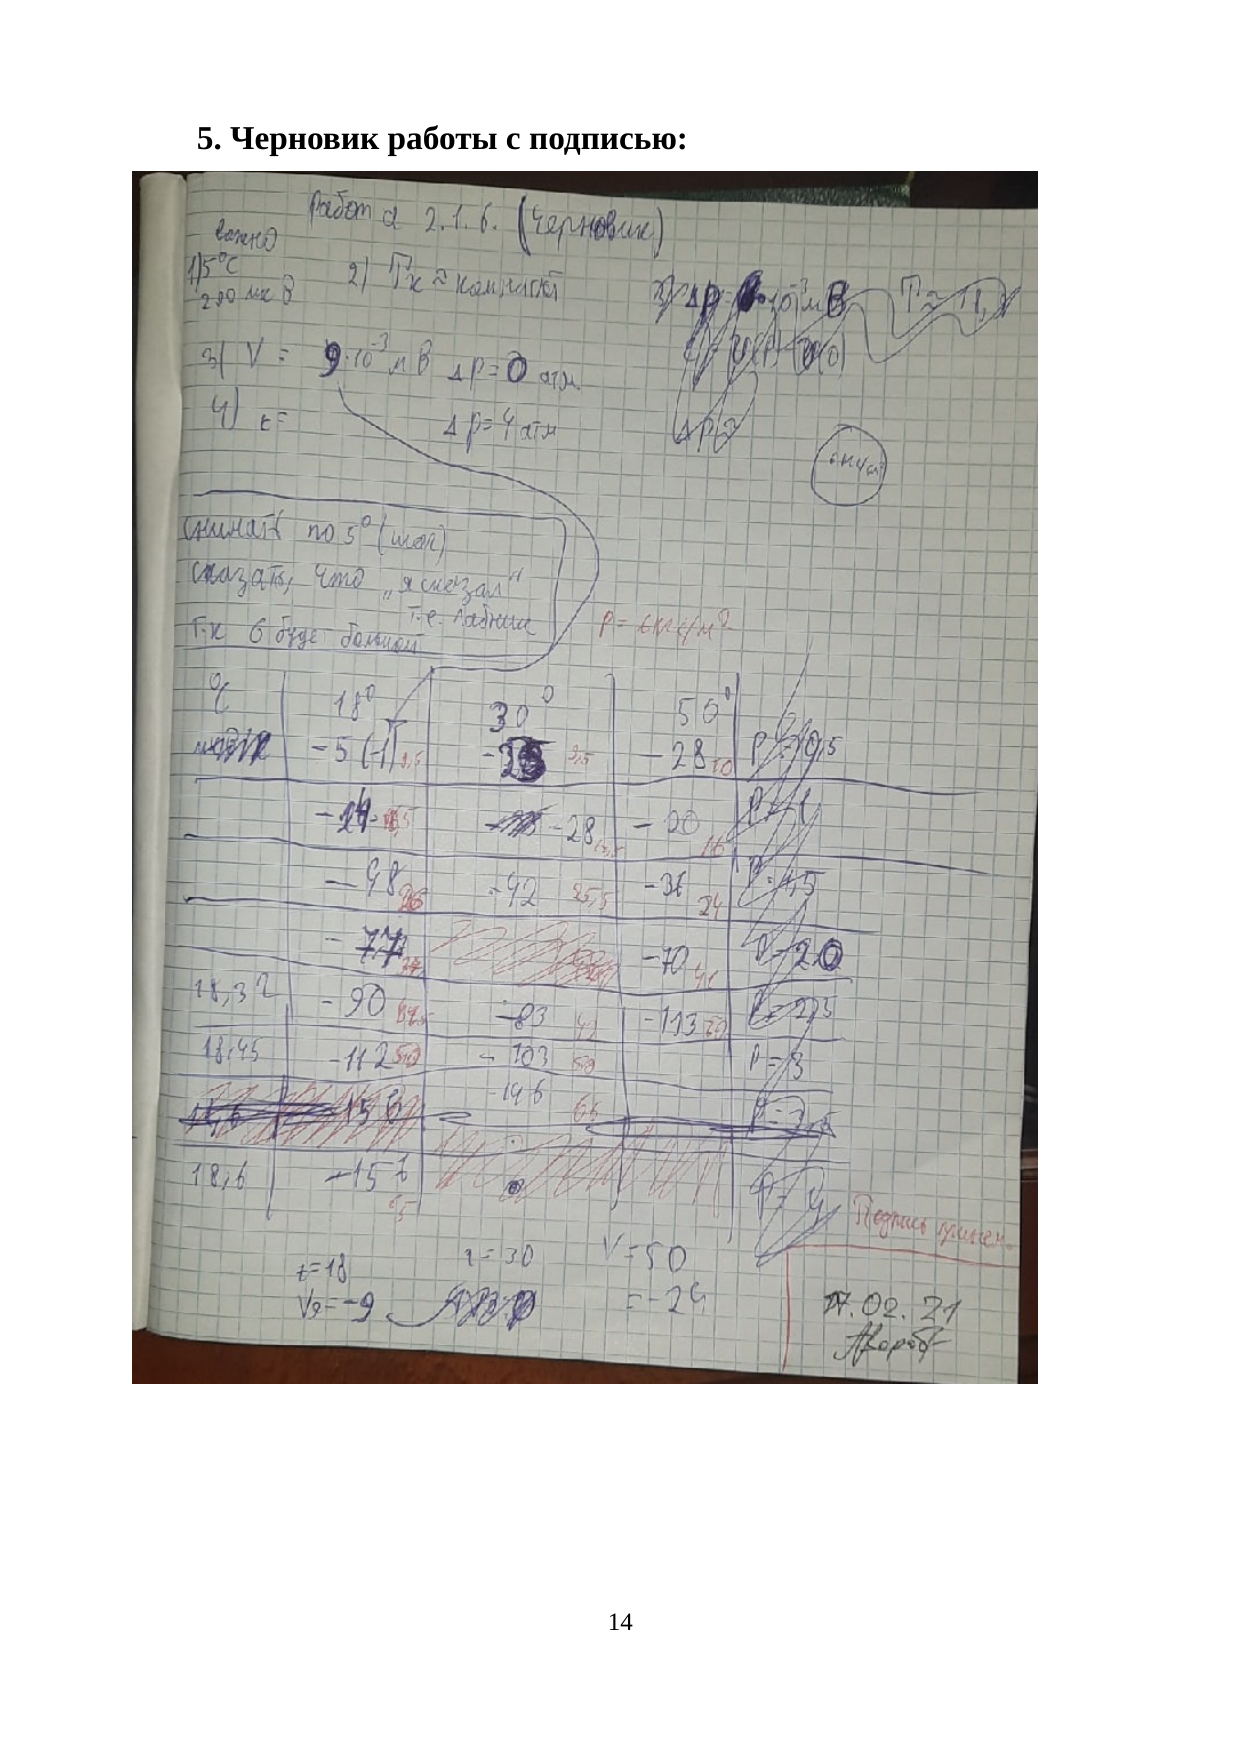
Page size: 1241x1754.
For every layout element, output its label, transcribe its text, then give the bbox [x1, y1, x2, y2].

subtitle 5. Черновик работы с подписью: [155, 118, 1122, 156]
picture [132, 171, 1038, 1384]
